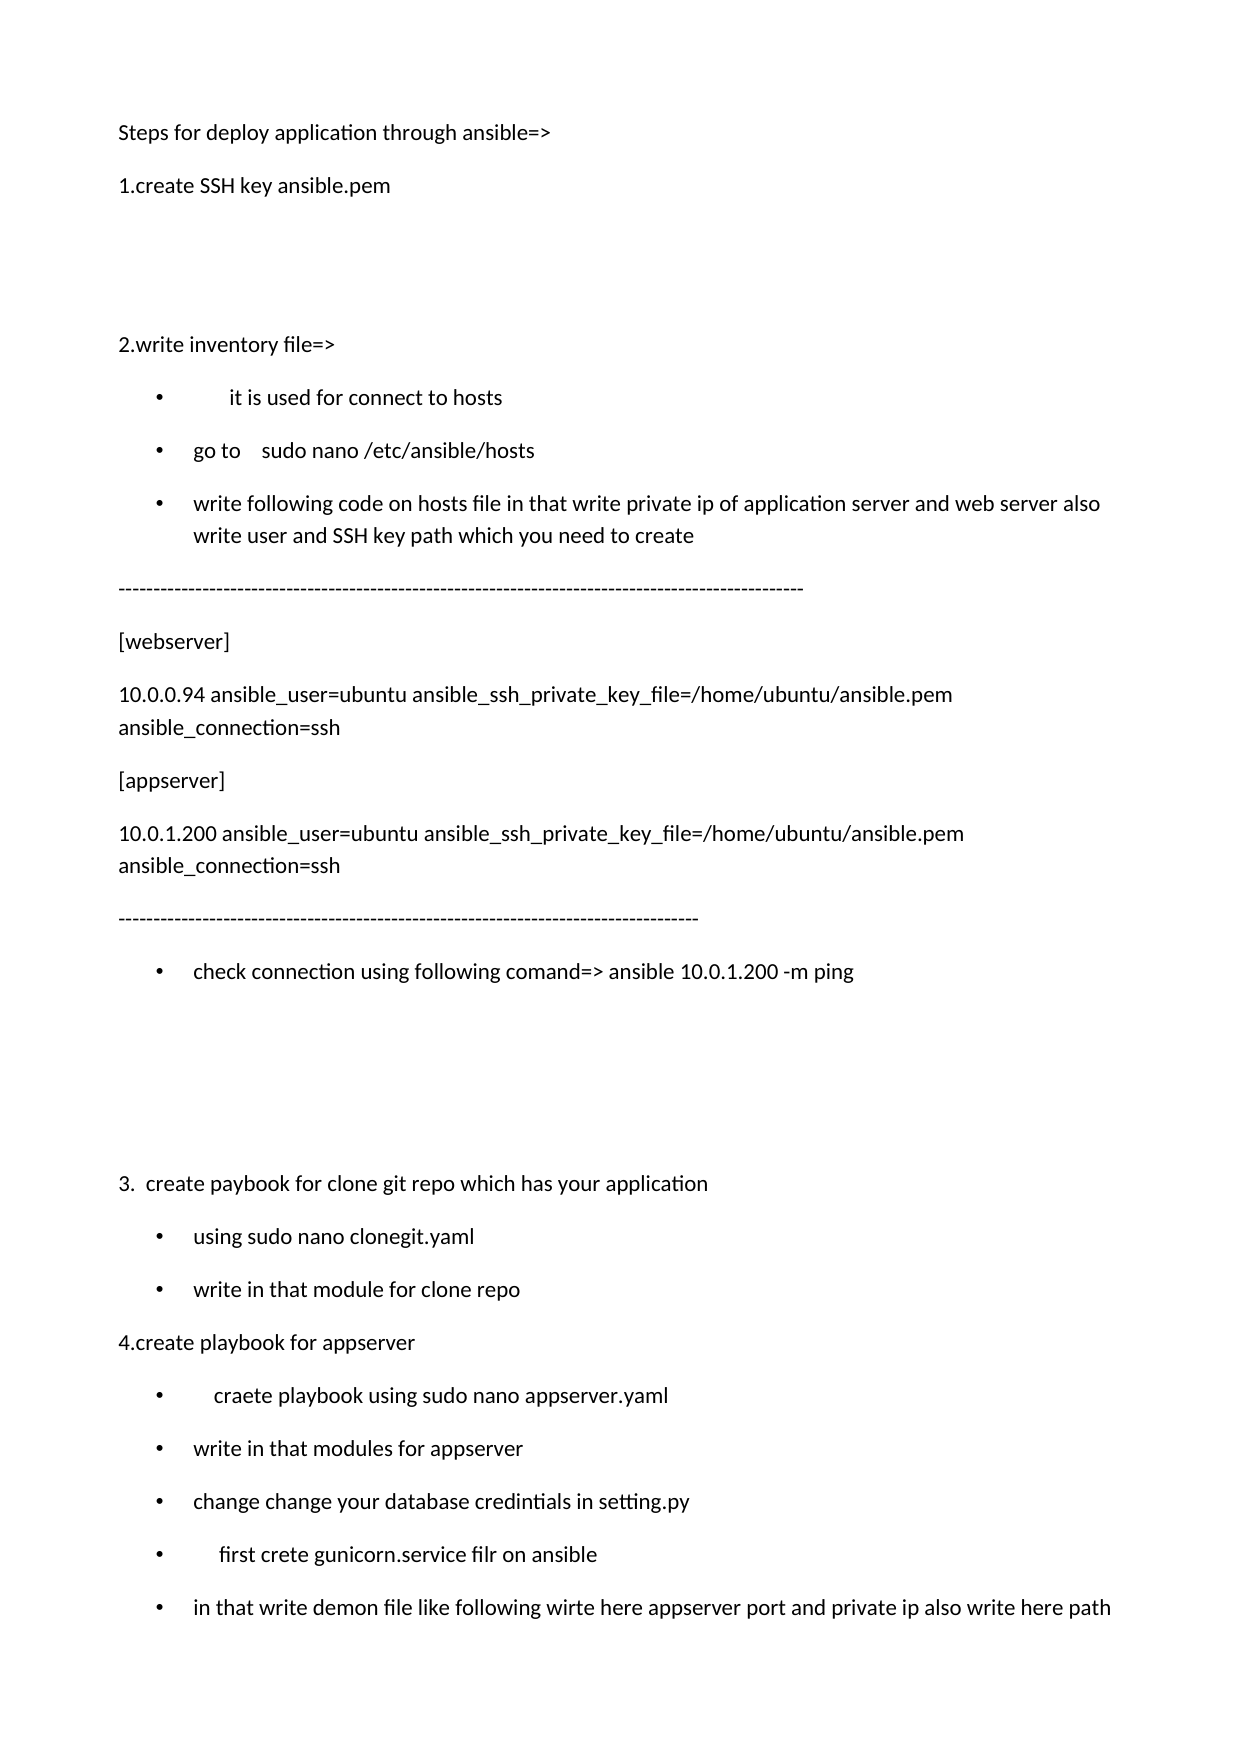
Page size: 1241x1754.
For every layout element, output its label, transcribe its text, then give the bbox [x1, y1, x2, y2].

list write in that module for clone repo [156, 1275, 1122, 1303]
text 1.create SSH key ansible.pem [118, 171, 1122, 199]
list using sudo nano clonegit.yaml [156, 1222, 1122, 1250]
text 3. create paybook for clone git repo which has your application [118, 1169, 1122, 1197]
text [webserver] [118, 627, 1122, 656]
list in that write demon file like following wirte here appserver port and private ip also write here path [156, 1593, 1122, 1621]
text 4.create playbook for appserver [118, 1328, 1122, 1356]
list it is used for connect to hosts [156, 383, 1122, 411]
text Steps for deploy application through ansible=> [118, 118, 1122, 146]
text 10.0.0.94 ansible_user=ubuntu ansible_ssh_private_key_file=/home/ubuntu/ansible.pem ansible_connection=ssh [118, 681, 1122, 741]
list craete playbook using sudo nano appserver.yaml [156, 1381, 1122, 1409]
list first crete gunicorn.service filr on ansible [156, 1540, 1122, 1568]
list go to sudo nano /etc/ansible/hosts [156, 436, 1122, 464]
list change change your database credintials in setting.py [156, 1487, 1122, 1515]
text [appserver] [118, 766, 1122, 794]
list check connection using following comand=> ansible 10.0.1.200 -m ping [156, 957, 1122, 985]
text ----------------------------------------------------------------------------------- [118, 904, 1122, 932]
text -------------------------------------------------------------------------------------------------- [118, 574, 1122, 602]
text 10.0.1.200 ansible_user=ubuntu ansible_ssh_private_key_file=/home/ubuntu/ansible.pem ansible_connection=ssh [118, 819, 1122, 879]
list write following code on hosts file in that write private ip of application server and web server also write user and SSH key path which you need to create [156, 489, 1122, 549]
text 2.write inventory file=> [118, 330, 1122, 358]
list write in that modules for appserver [156, 1434, 1122, 1462]
